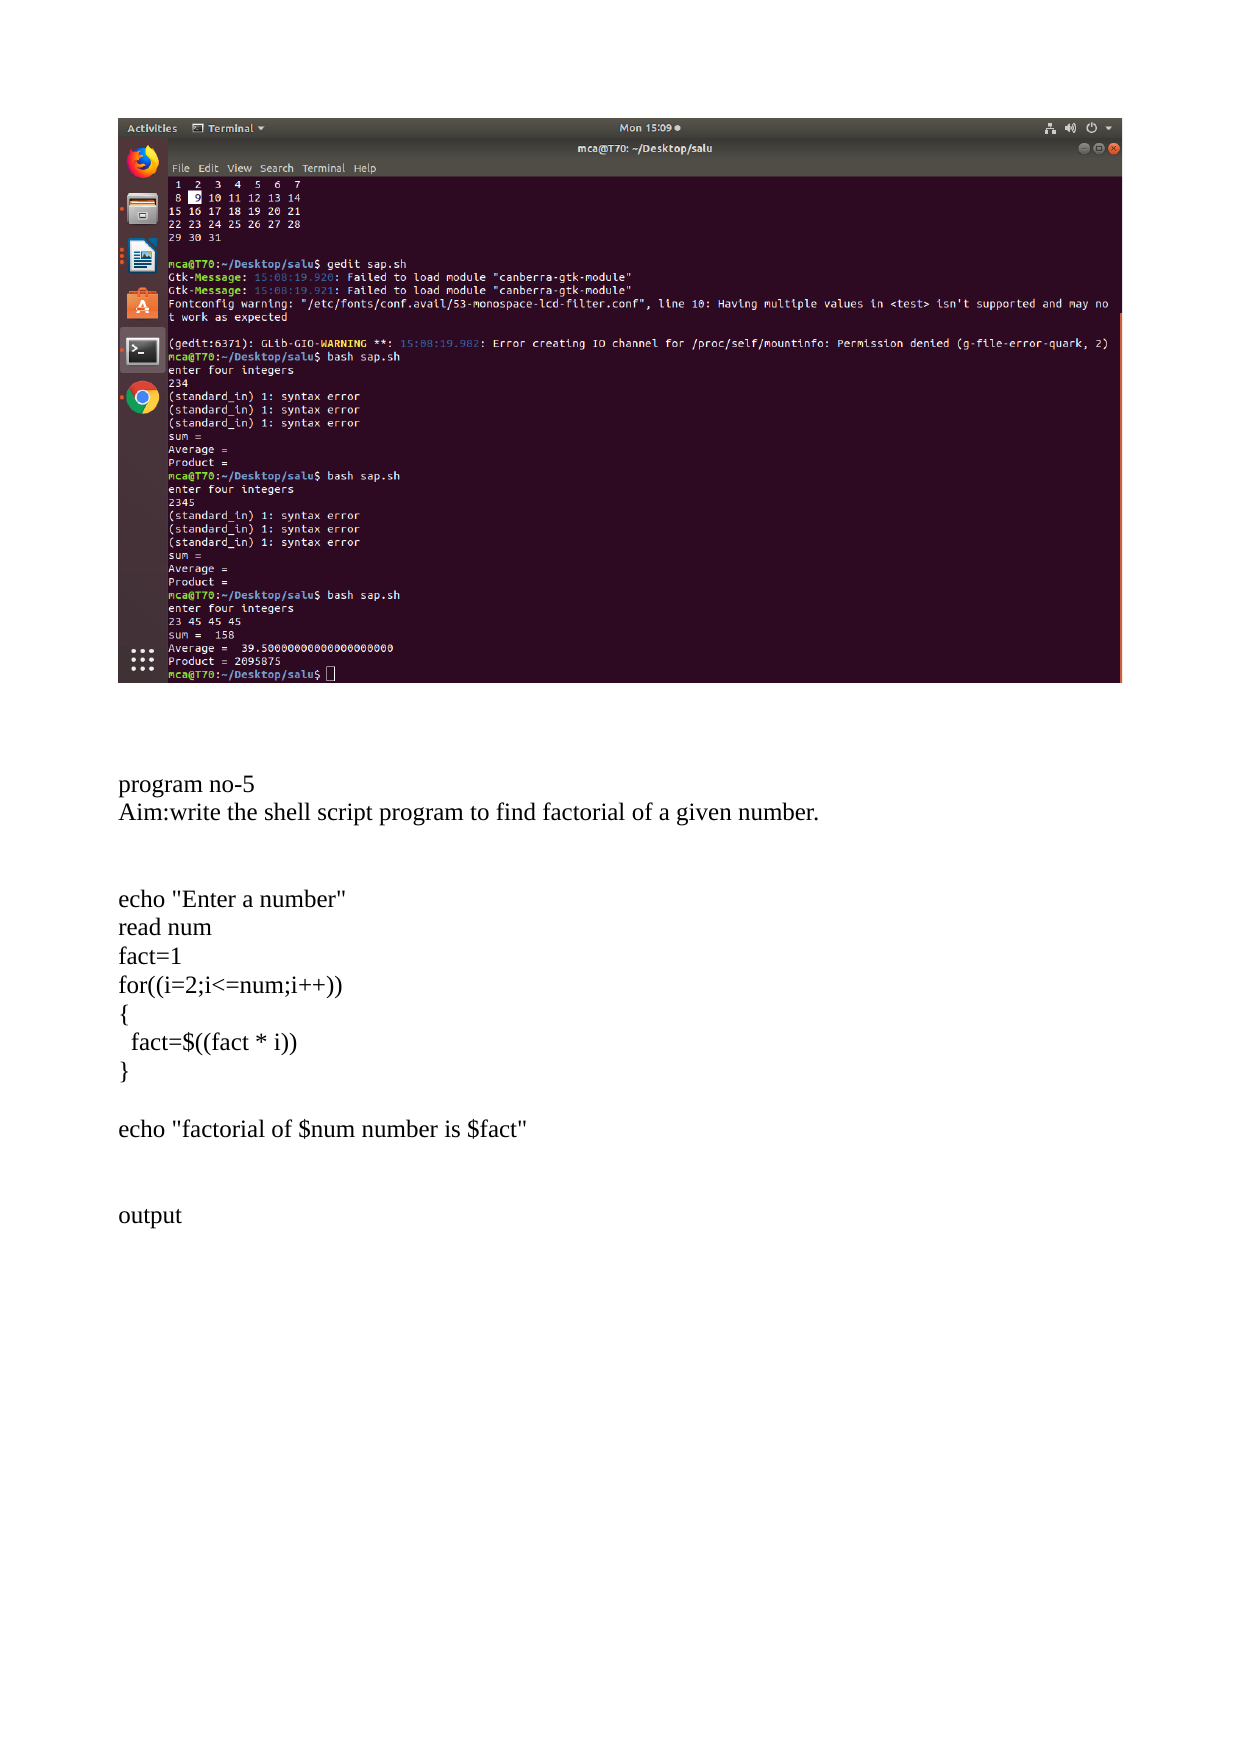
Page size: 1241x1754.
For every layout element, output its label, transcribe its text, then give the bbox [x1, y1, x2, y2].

text } [118, 1056, 1122, 1085]
text fact=1 [118, 941, 1122, 970]
text fact=$((fact * i)) [118, 1027, 1122, 1056]
text program no-5 [118, 769, 1122, 797]
picture [118, 118, 1123, 683]
text read num [118, 912, 1122, 941]
text for((i=2;i<=num;i++)) [118, 970, 1122, 999]
text Aim:write the shell script program to find factorial of a given number. [118, 797, 1122, 826]
text output [118, 1200, 1122, 1229]
text { [118, 999, 1122, 1027]
text echo "factorial of $num number is $fact" [118, 1114, 1122, 1142]
text echo "Enter a number" [118, 884, 1122, 912]
